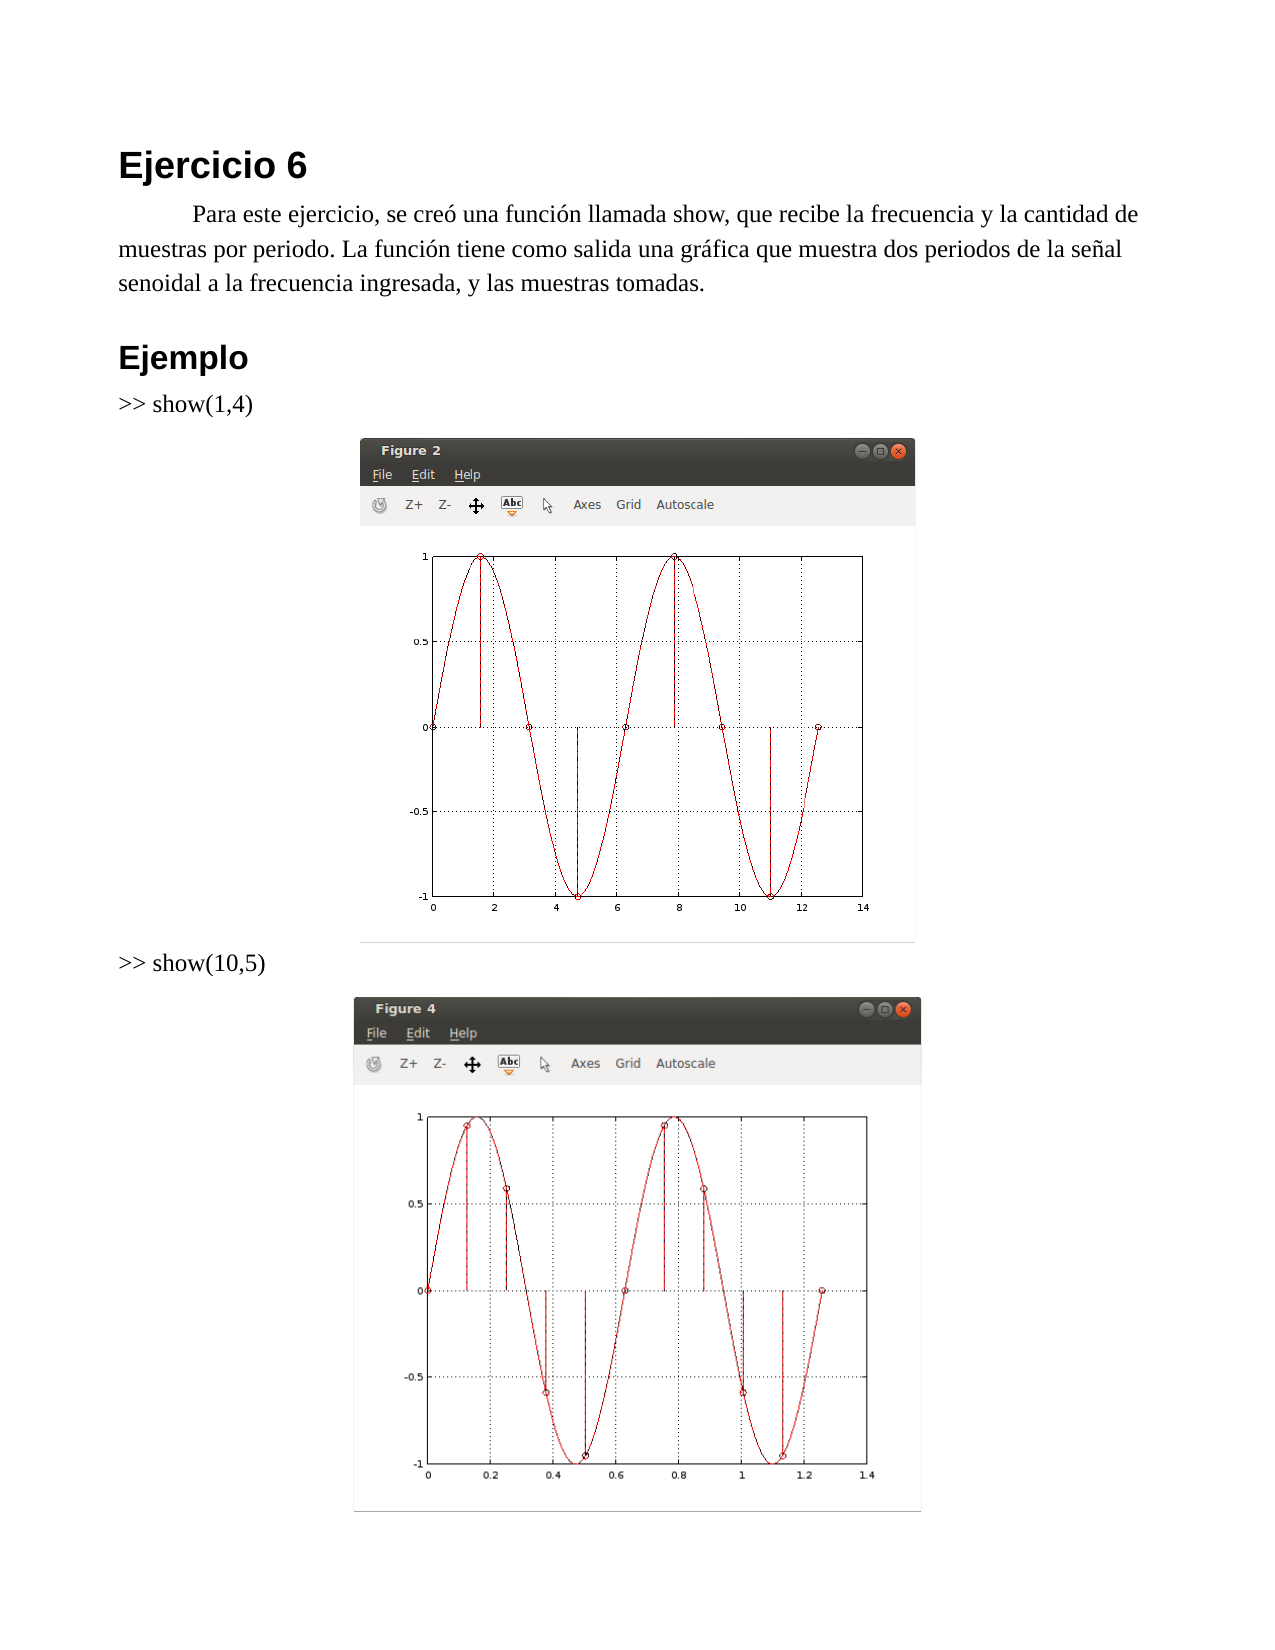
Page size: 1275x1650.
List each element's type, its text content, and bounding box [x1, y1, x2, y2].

picture [360, 438, 916, 943]
subtitle Ejercicio 6 [118, 143, 1157, 187]
picture [353, 997, 922, 1512]
text >> show(10,5) [118, 438, 1157, 977]
text Para este ejercicio, se creó una función llamada show, que recibe la frecuencia y la cantidad de muestras por periodo. La función tiene como salida una gráfica que muestra dos periodos de la señal senoidal a la frecuencia ingresada, y las muestras tomadas. [118, 199, 1157, 297]
text >> show(1,4) [118, 389, 1157, 418]
subtitle Ejemplo [118, 338, 1157, 377]
